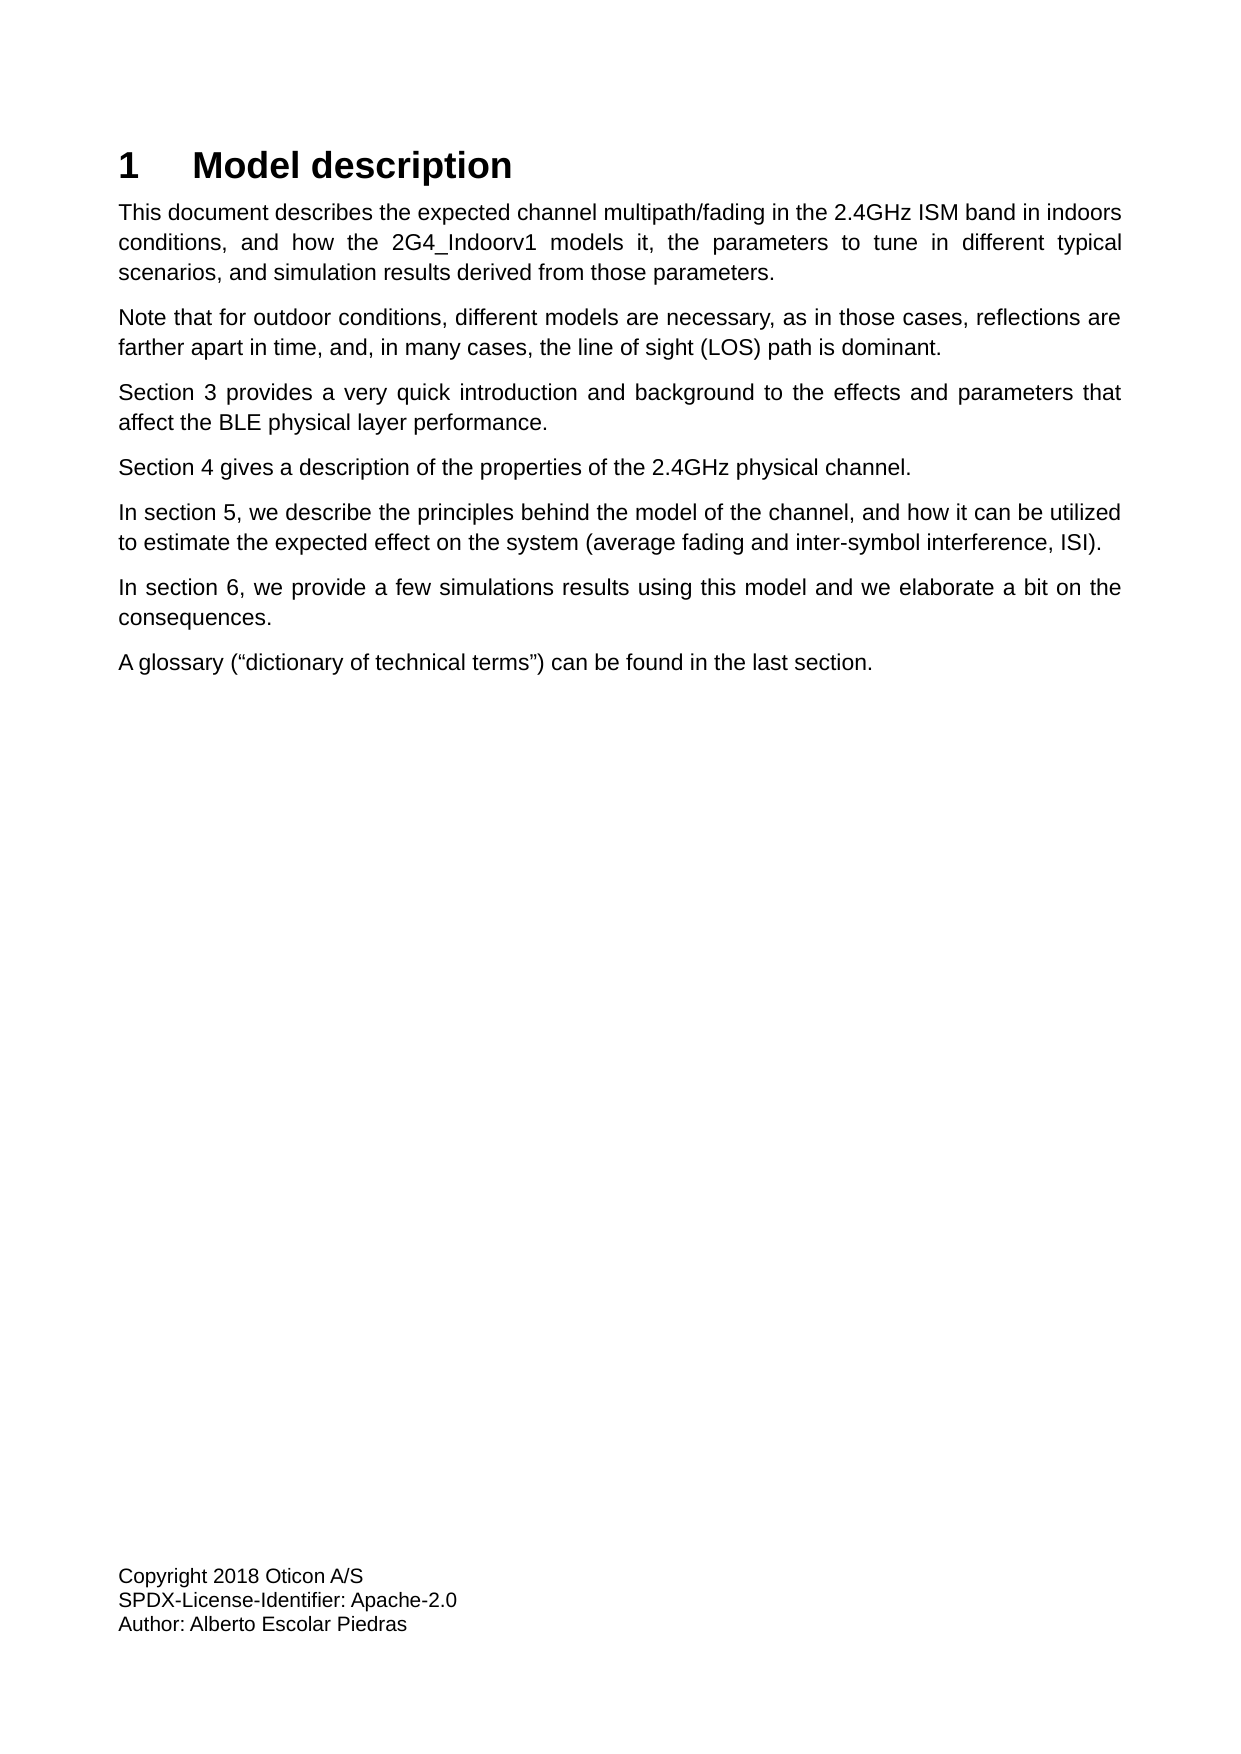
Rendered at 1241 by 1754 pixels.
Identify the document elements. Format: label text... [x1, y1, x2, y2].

text In section 6, we provide a few simulations results using this model and we elaborate a bit on the consequences. [118, 574, 1123, 630]
text Note that for outdoor conditions, different models are necessary, as in those cases, reflections are farther apart in time, and, in many cases, the line of sight (LOS) path is dominant. [118, 304, 1123, 361]
subtitle Model description [118, 143, 1123, 186]
text This document describes the expected channel multipath/fading in the 2.4GHz ISM band in indoors conditions, and how the 2G4_Indoorv1 models it, the parameters to tune in different typical scenarios, and simulation results derived from those parameters. [118, 199, 1123, 286]
text Section 4 gives a description of the properties of the 2.4GHz physical channel. [118, 454, 1123, 480]
text Section 3 provides a very quick introduction and background to the effects and parameters that affect the BLE physical layer performance. [118, 379, 1123, 436]
text In section 5, we describe the principles behind the model of the channel, and how it can be utilized to estimate the expected effect on the system (average fading and inter-symbol interference, ISI). [118, 499, 1123, 555]
text A glossary (“dictionary of technical terms”) can be found in the last section. [118, 649, 1123, 675]
